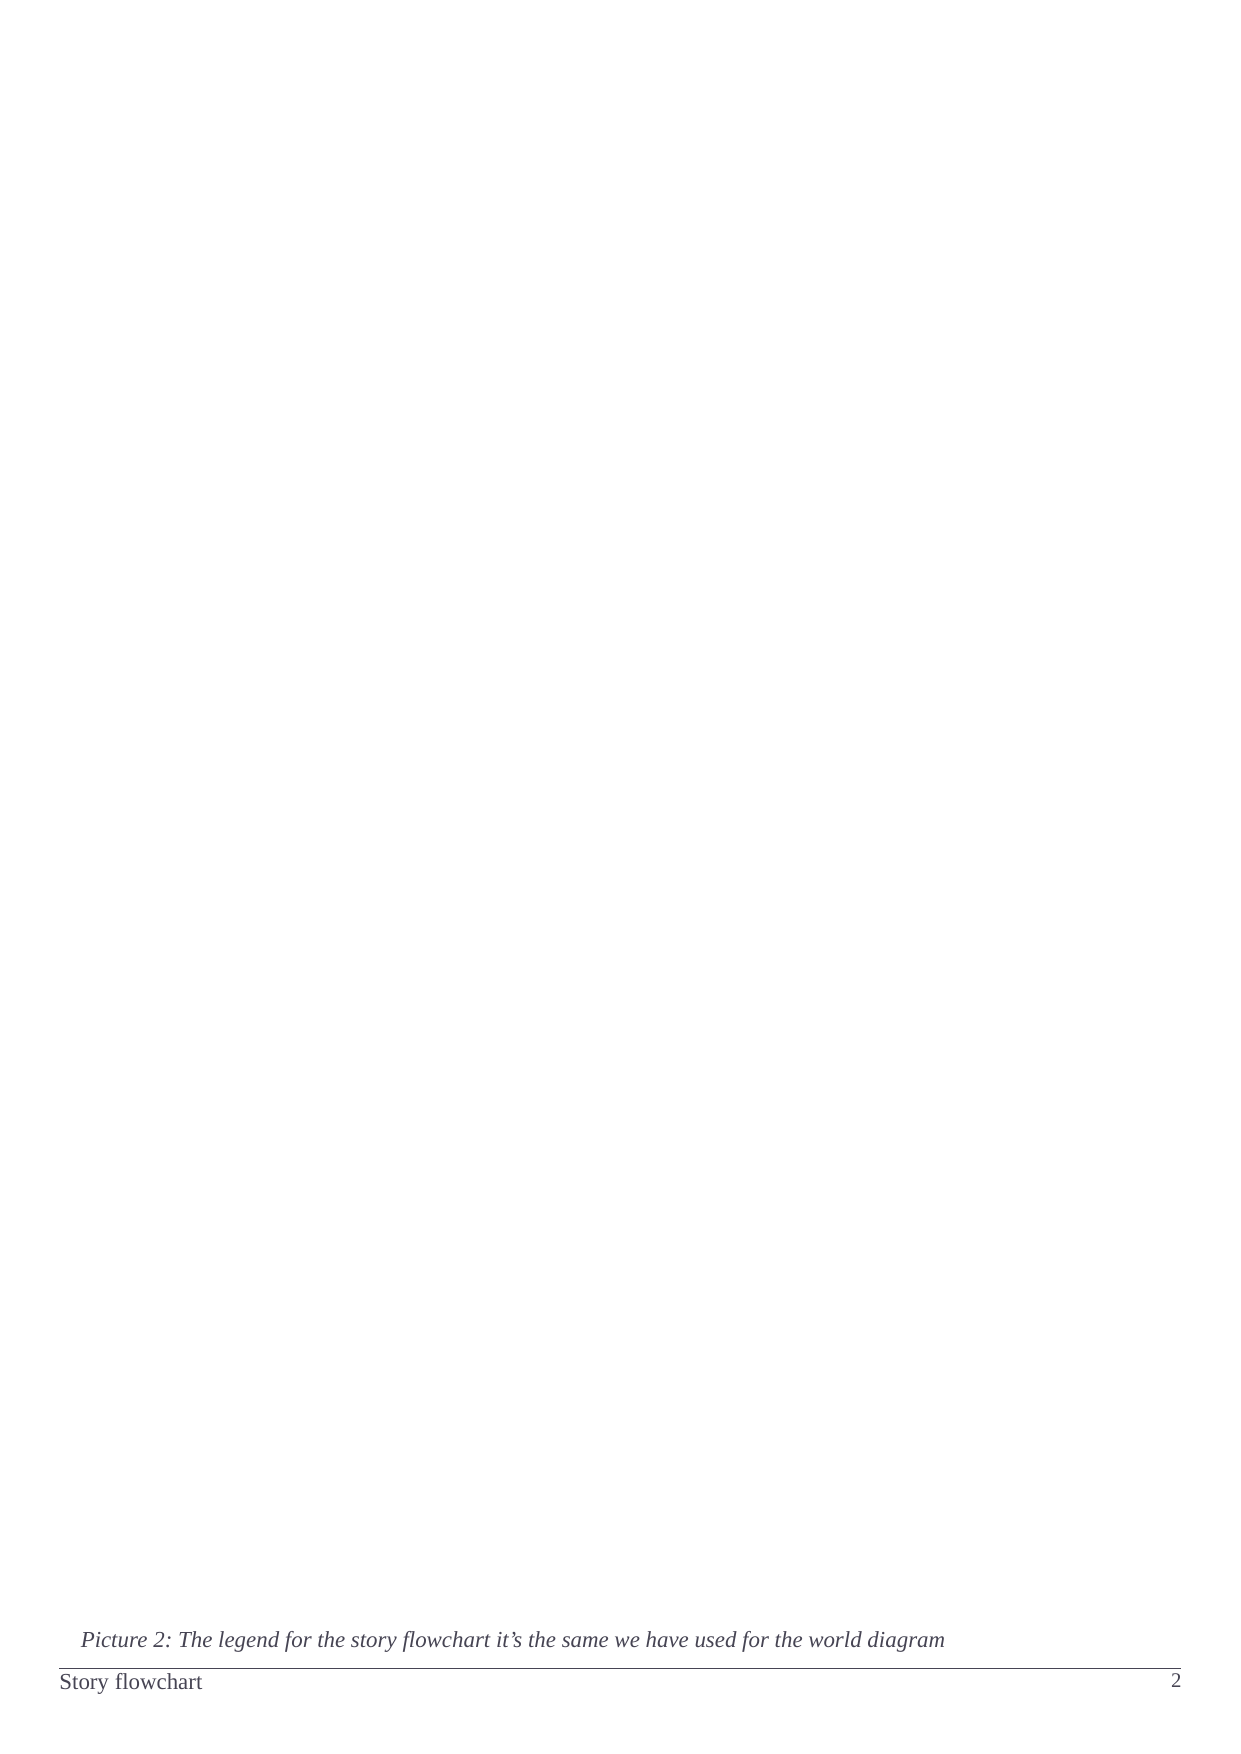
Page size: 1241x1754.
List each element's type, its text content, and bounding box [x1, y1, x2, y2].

text Picture 2: The legend for the story flowchart it’s the same we have used for the world diagram [81, 113, 1160, 1653]
